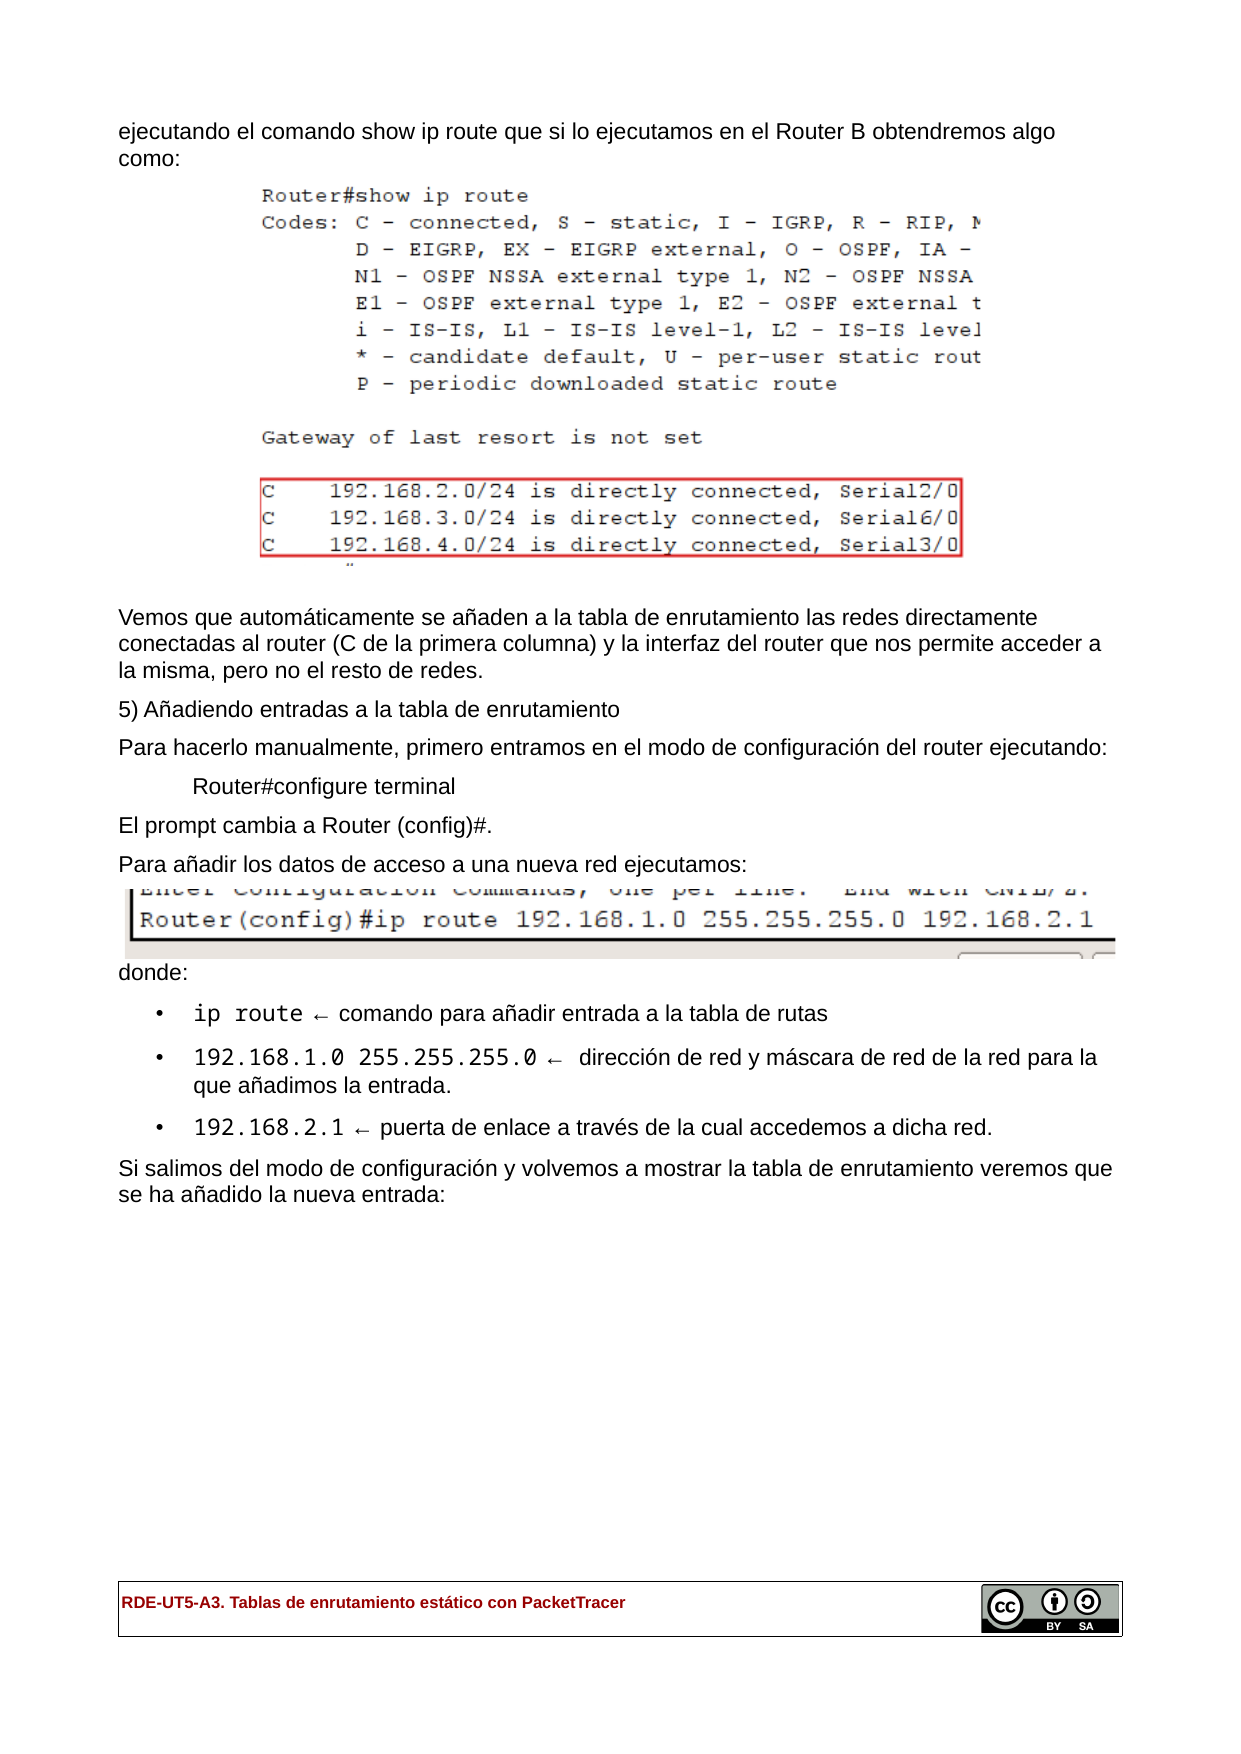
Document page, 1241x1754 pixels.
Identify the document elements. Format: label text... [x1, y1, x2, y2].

picture [124, 889, 1116, 959]
text Para hacerlo manualmente, primero entramos en el modo de configuración del router ejecutando: [118, 734, 1122, 761]
text 5) Añadiendo entradas a la tabla de enrutamiento [118, 696, 1122, 722]
text Si salimos del modo de configuración y volvemos a mostrar la tabla de enrutamiento veremos que se ha añadido la nueva entrada: [118, 1155, 1122, 1208]
text ejecutando el comando show ip route que si lo ejecutamos en el Router B obtendremos algo como: [118, 118, 1122, 171]
text Router#configure terminal [192, 773, 1122, 799]
list ip route ← comando para añadir entrada a la tabla de rutas [156, 997, 1122, 1029]
picture [981, 1584, 1119, 1633]
text Vemos que automáticamente se añaden a la tabla de enrutamiento las redes directamente conectadas al router (C de la primera columna) y la interfaz del router que nos permite acceder a la misma, pero no el resto de redes. [118, 604, 1122, 683]
list 192.168.1.0 255.255.255.0 ← dirección de red y máscara de red de la red para la que añadimos la entrada. [156, 1041, 1122, 1099]
text Para añadir los datos de acceso a una nueva red ejecutamos: [118, 851, 1122, 877]
text El prompt cambia a Router (config)#. [118, 812, 1122, 838]
list 192.168.2.1 ← puerta de enlace a través de la cual accedemos a dicha red. [156, 1111, 1122, 1142]
picture [259, 183, 981, 566]
text donde: [118, 890, 1122, 985]
